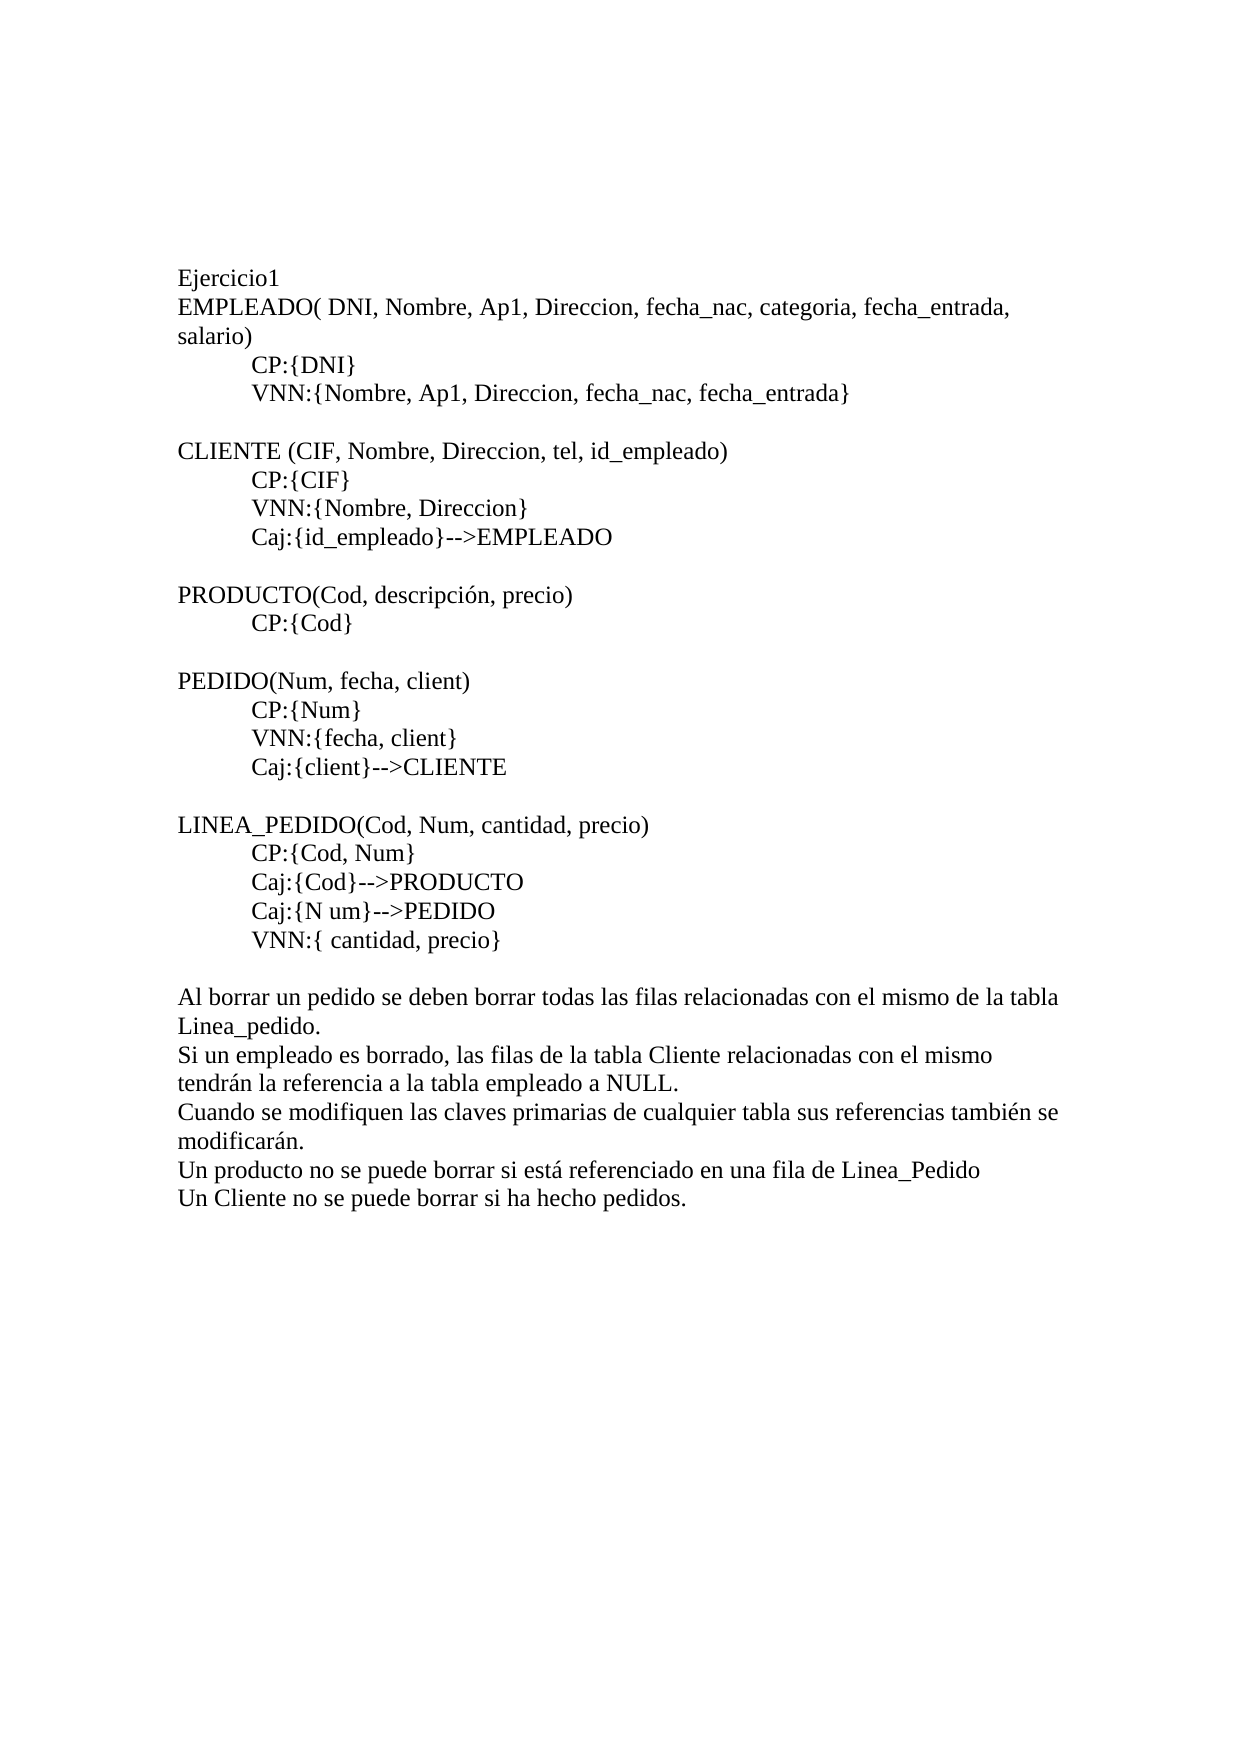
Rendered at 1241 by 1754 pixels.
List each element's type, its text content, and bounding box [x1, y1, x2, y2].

text VNN:{Nombre, Ap1, Direccion, fecha_nac, fecha_entrada} [177, 378, 1063, 407]
text Al borrar un pedido se deben borrar todas las filas relacionadas con el mismo de la tabla Linea_pedido. [177, 982, 1063, 1040]
text Caj:{N um}-->PEDIDO [177, 896, 1063, 925]
text CP:{CIF} [177, 465, 1063, 493]
text CP:{DNI} [177, 350, 1063, 378]
text PRODUCTO(Cod, descripción, precio) [177, 580, 1063, 608]
text Si un empleado es borrado, las filas de la tabla Cliente relacionadas con el mismo tendrán la referencia a la tabla empleado a NULL. [177, 1040, 1063, 1097]
text Caj:{id_empleado}-->EMPLEADO [177, 522, 1063, 551]
text Ejercicio1 [177, 263, 1063, 292]
text Un producto no se puede borrar si está referenciado en una fila de Linea_Pedido [177, 1155, 1063, 1183]
text CP:{Cod, Num} [177, 838, 1063, 867]
text EMPLEADO( DNI, Nombre, Ap1, Direccion, fecha_nac, categoria, fecha_entrada, salario) [177, 292, 1063, 350]
text CLIENTE (CIF, Nombre, Direccion, tel, id_empleado) [177, 436, 1063, 465]
text Caj:{client}-->CLIENTE [177, 752, 1063, 781]
text Cuando se modifiquen las claves primarias de cualquier tabla sus referencias también se modificarán. [177, 1097, 1063, 1155]
text VNN:{ cantidad, precio} [177, 925, 1063, 953]
text Un Cliente no se puede borrar si ha hecho pedidos. [177, 1183, 1063, 1212]
text PEDIDO(Num, fecha, client) [177, 666, 1063, 695]
text Caj:{Cod}-->PRODUCTO [177, 867, 1063, 896]
text CP:{Num} [177, 695, 1063, 723]
text VNN:{Nombre, Direccion} [177, 493, 1063, 522]
text VNN:{fecha, client} [177, 723, 1063, 752]
text LINEA_PEDIDO(Cod, Num, cantidad, precio) [177, 810, 1063, 838]
text CP:{Cod} [177, 608, 1063, 637]
